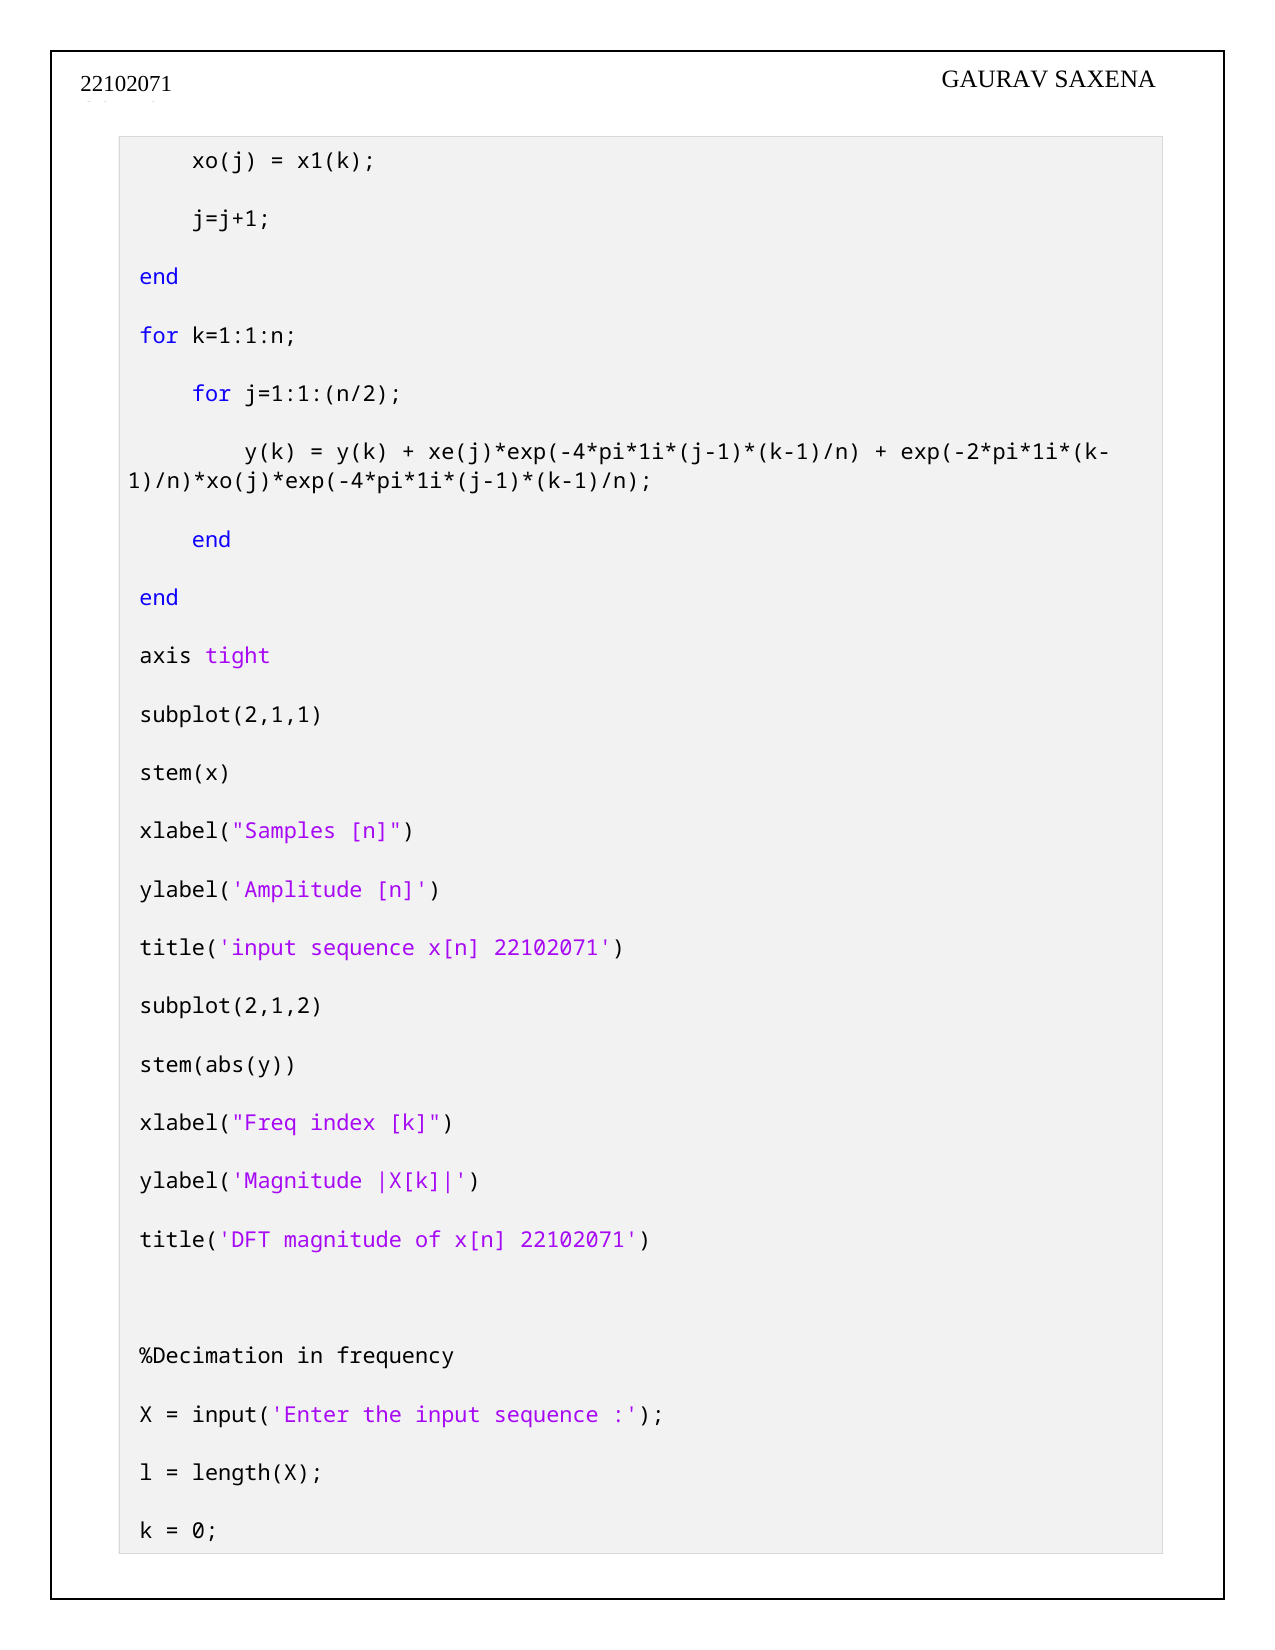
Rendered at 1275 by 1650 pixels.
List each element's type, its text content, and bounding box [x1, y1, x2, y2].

text xlabel("Samples [n]") [120, 807, 1162, 845]
text xo(j) = x1(k); [120, 137, 1162, 174]
text y(k) = y(k) + xe(j)*exp(-4*pi*1i*(j-1)*(k-1)/n) + exp(-2*pi*1i*(k-1)/n)*xo(j)*exp(-4*pi*1i*(j-1)*(k-1)/n); [120, 428, 1162, 495]
text axis tight [120, 632, 1162, 670]
text X = input('Enter the input sequence :'); [120, 1390, 1162, 1428]
text subplot(2,1,1) [120, 690, 1162, 728]
text subplot(2,1,2) [120, 982, 1162, 1020]
text title('input sequence x[n] 22102071') [120, 923, 1162, 961]
text end [120, 253, 1162, 291]
text xlabel("Freq index [k]") [120, 1098, 1162, 1136]
text j=j+1; [120, 194, 1162, 232]
text stem(x) [120, 748, 1162, 786]
text %Decimation in frequency [120, 1332, 1162, 1370]
text for j=1:1:(n/2); [120, 369, 1162, 407]
text end [120, 515, 1162, 553]
text title('DFT magnitude of x[n] 22102071') [120, 1215, 1162, 1253]
text for k=1:1:n; [120, 311, 1162, 349]
text ylabel('Magnitude |X[k]|') [120, 1157, 1162, 1195]
text ylabel('Amplitude [n]') [120, 865, 1162, 903]
text stem(abs(y)) [120, 1040, 1162, 1078]
text k = 0; [120, 1507, 1162, 1553]
text l = length(X); [120, 1448, 1162, 1486]
text end [120, 573, 1162, 611]
